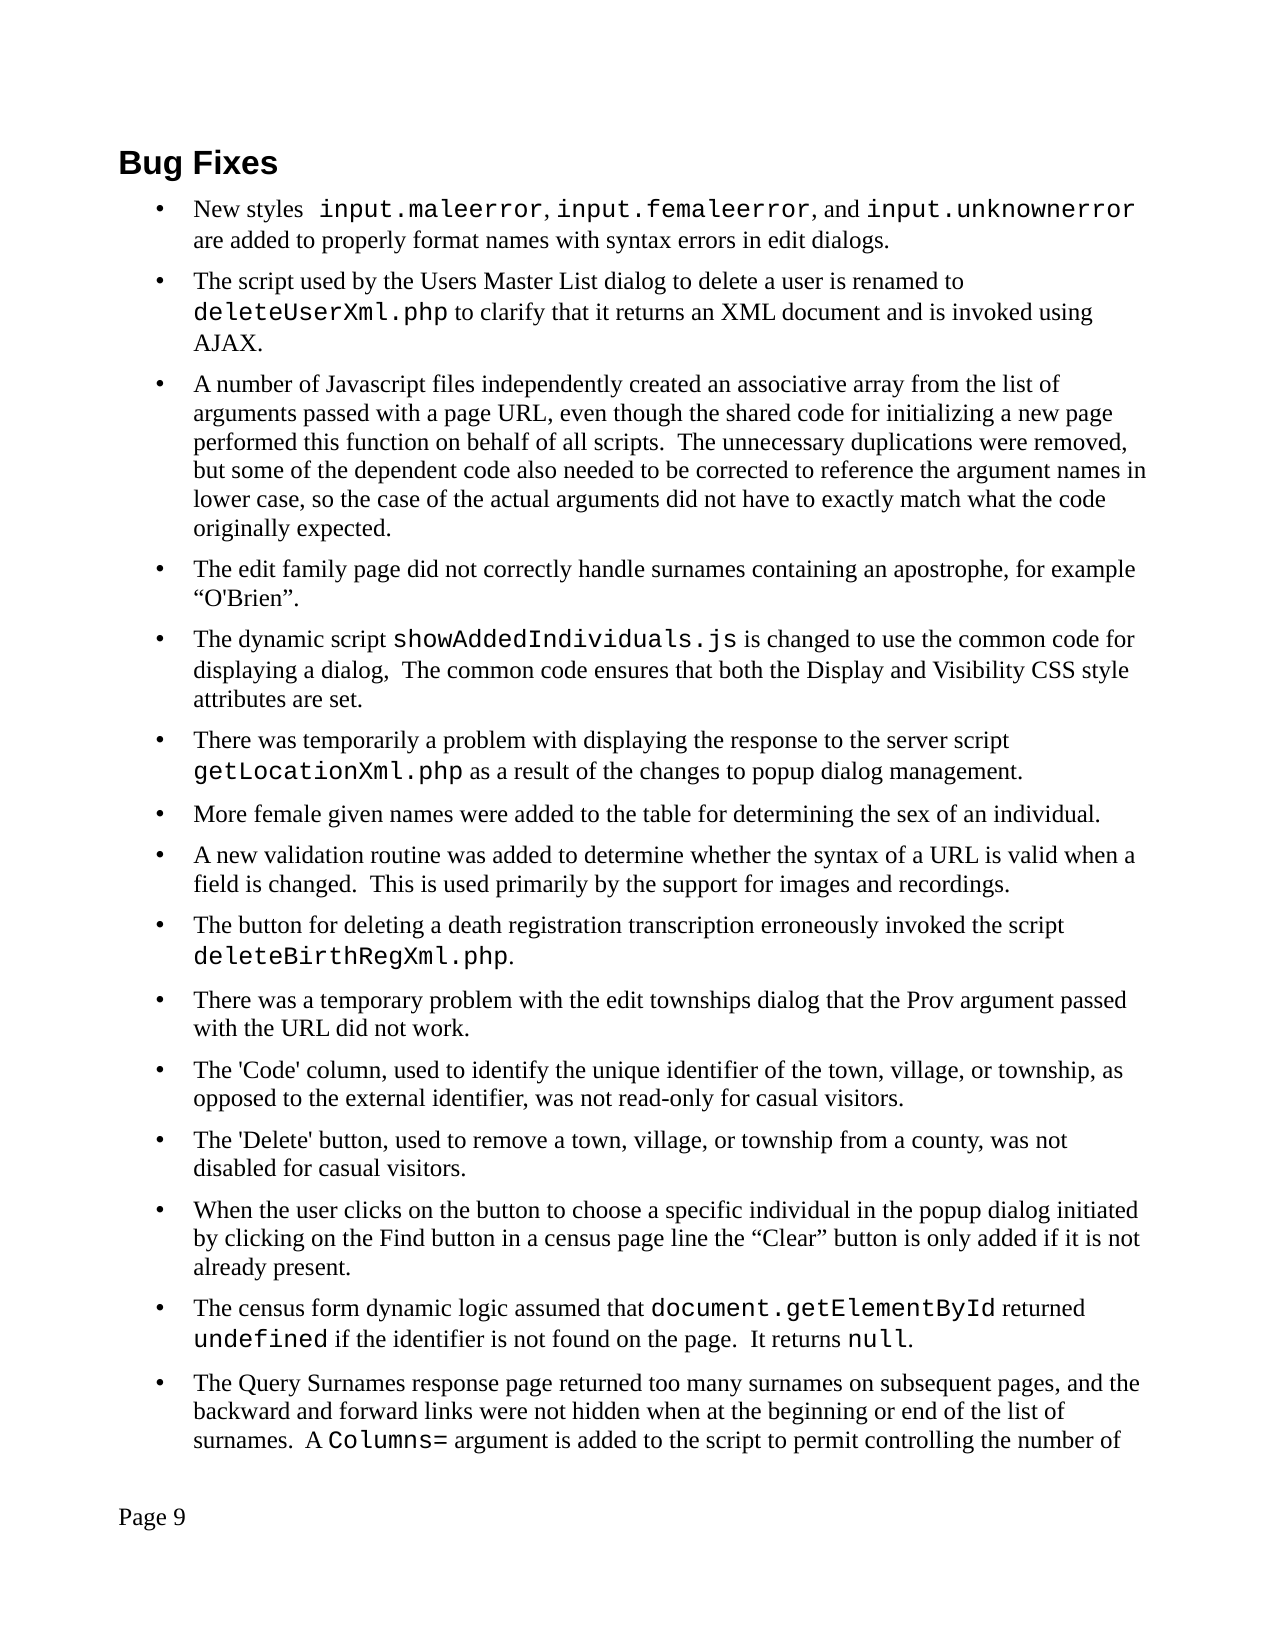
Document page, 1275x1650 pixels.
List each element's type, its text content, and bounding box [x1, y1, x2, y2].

list A new validation routine was added to determine whether the syntax of a URL is valid when a field is changed. This is used primarily by the support for images and recordings. [156, 841, 1157, 898]
list The Query Surnames response page returned too many surnames on subsequent pages, and the backward and forward links were not hidden when at the beginning or end of the list of surnames. A Columns= argument is added to the script to permit controlling the number of [156, 1368, 1157, 1456]
subtitle Bug Fixes [118, 143, 1157, 182]
list There was temporarily a problem with displaying the response to the server script getLocationXml.php as a result of the changes to popup dialog management. [156, 725, 1157, 787]
list There was a temporary problem with the edit townships dialog that the Prov argument passed with the URL did not work. [156, 985, 1157, 1042]
list New styles input.maleerror, input.femaleerror, and input.unknownerror are added to properly format names with syntax errors in edit dialogs. [156, 194, 1157, 254]
list The dynamic script showAddedIndividuals.js is changed to use the common code for displaying a dialog, The common code ensures that both the Display and Visibility CSS style attributes are set. [156, 624, 1157, 713]
list The edit family page did not correctly handle surnames containing an apostrophe, for example “O'Brien”. [156, 554, 1157, 612]
list The census form dynamic logic assumed that document.getElementById returned undefined if the identifier is not found on the page. It returns null. [156, 1293, 1157, 1355]
list The button for deleting a death registration transcription erroneously invoked the script deleteBirthRegXml.php. [156, 911, 1157, 972]
list More female given names were added to the table for determining the sex of an individual. [156, 799, 1157, 828]
list The 'Delete' button, used to remove a town, village, or township from a county, was not disabled for casual visitors. [156, 1125, 1157, 1182]
list A number of Javascript files independently created an associative array from the list of arguments passed with a page URL, even though the shared code for initializing a new page performed this function on behalf of all scripts. The unnecessary duplications were removed, but some of the dependent code also needed to be corrected to reference the argument names in lower case, so the case of the actual arguments did not have to exactly match what the code originally expected. [156, 369, 1157, 542]
list The 'Code' column, used to identify the unique identifier of the town, village, or township, as opposed to the external identifier, was not read-only for casual visitors. [156, 1055, 1157, 1112]
list The script used by the Users Master List dialog to delete a user is renamed to deleteUserXml.php to clarify that it returns an XML document and is invoked using AJAX. [156, 266, 1157, 357]
list When the user clicks on the button to choose a specific individual in the popup dialog initiated by clicking on the Find button in a census page line the “Clear” button is only added if it is not already present. [156, 1195, 1157, 1281]
